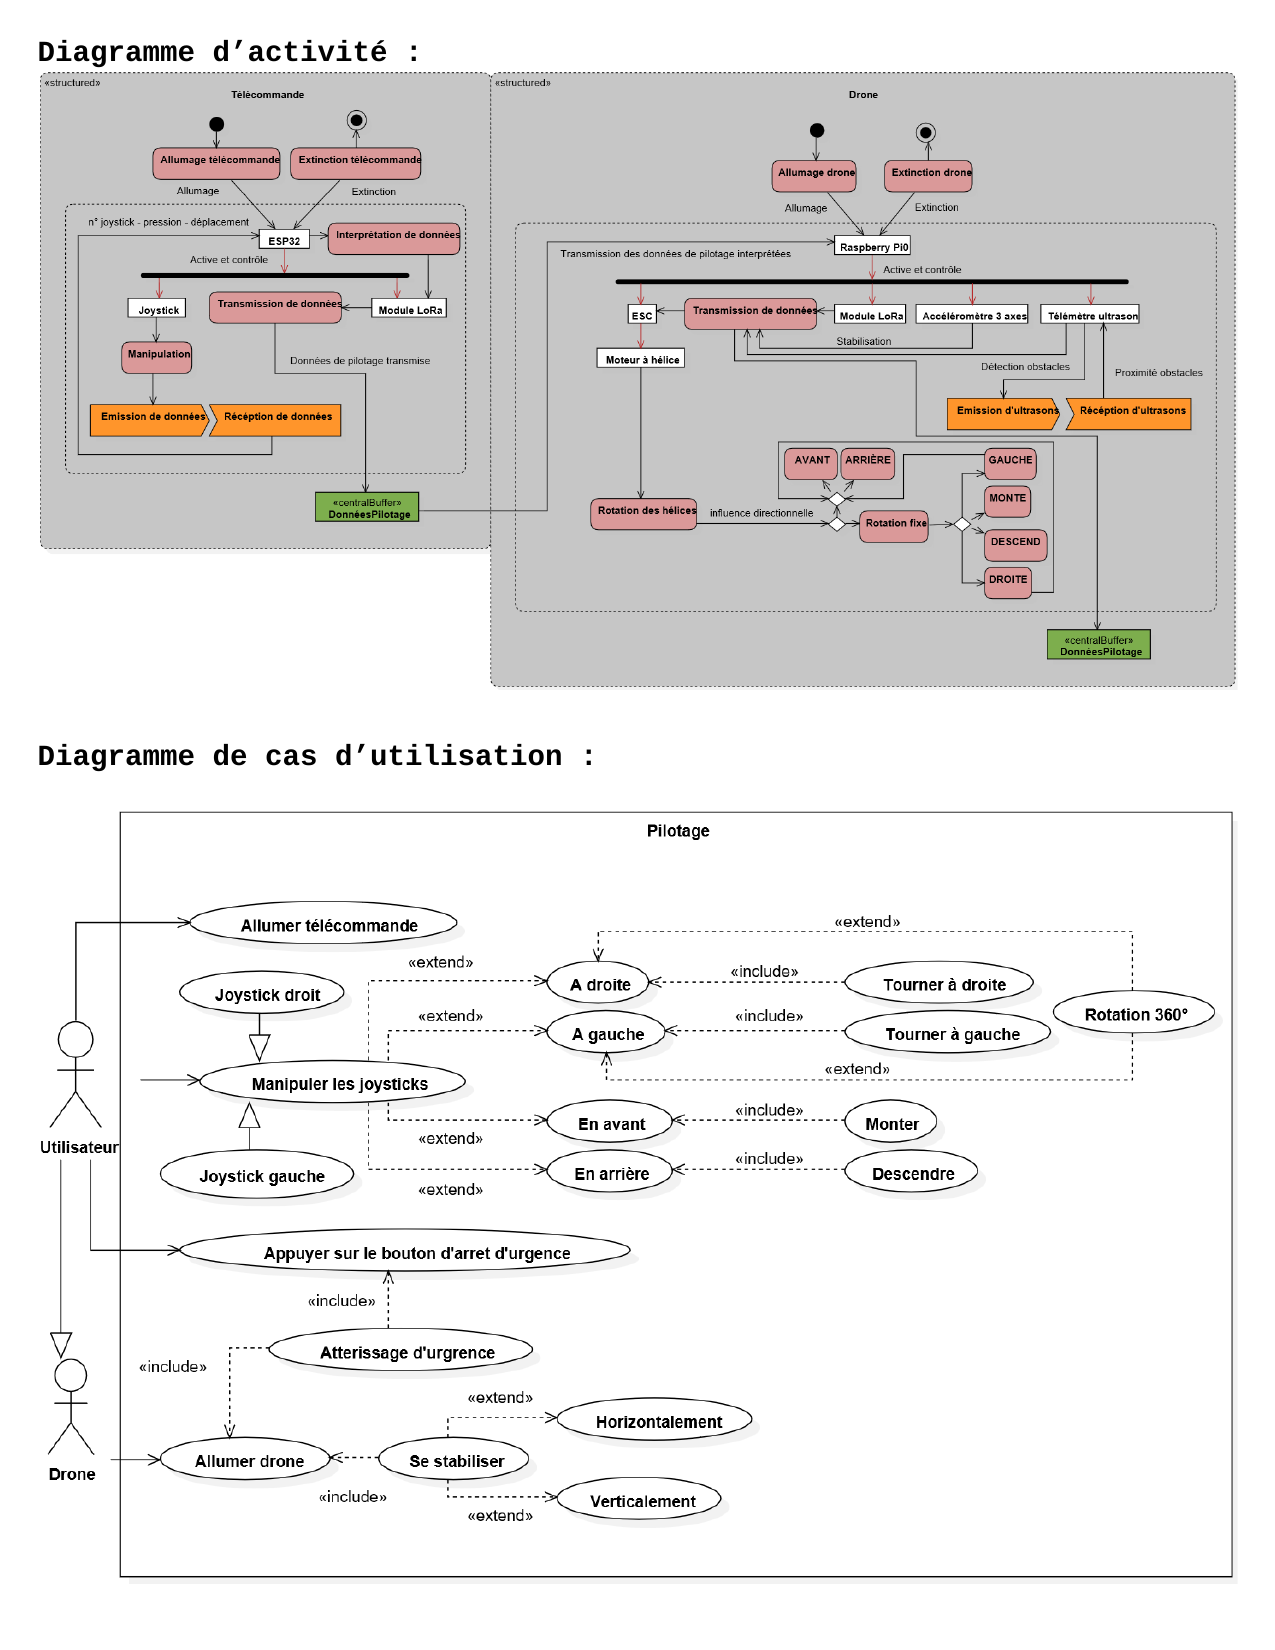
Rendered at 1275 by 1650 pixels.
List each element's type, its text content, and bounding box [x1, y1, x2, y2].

picture [37, 807, 1238, 1584]
text Diagramme d’activité : [37, 37, 1237, 70]
picture [37, 70, 1238, 690]
text Diagramme de cas d’utilisation : [37, 741, 1237, 774]
